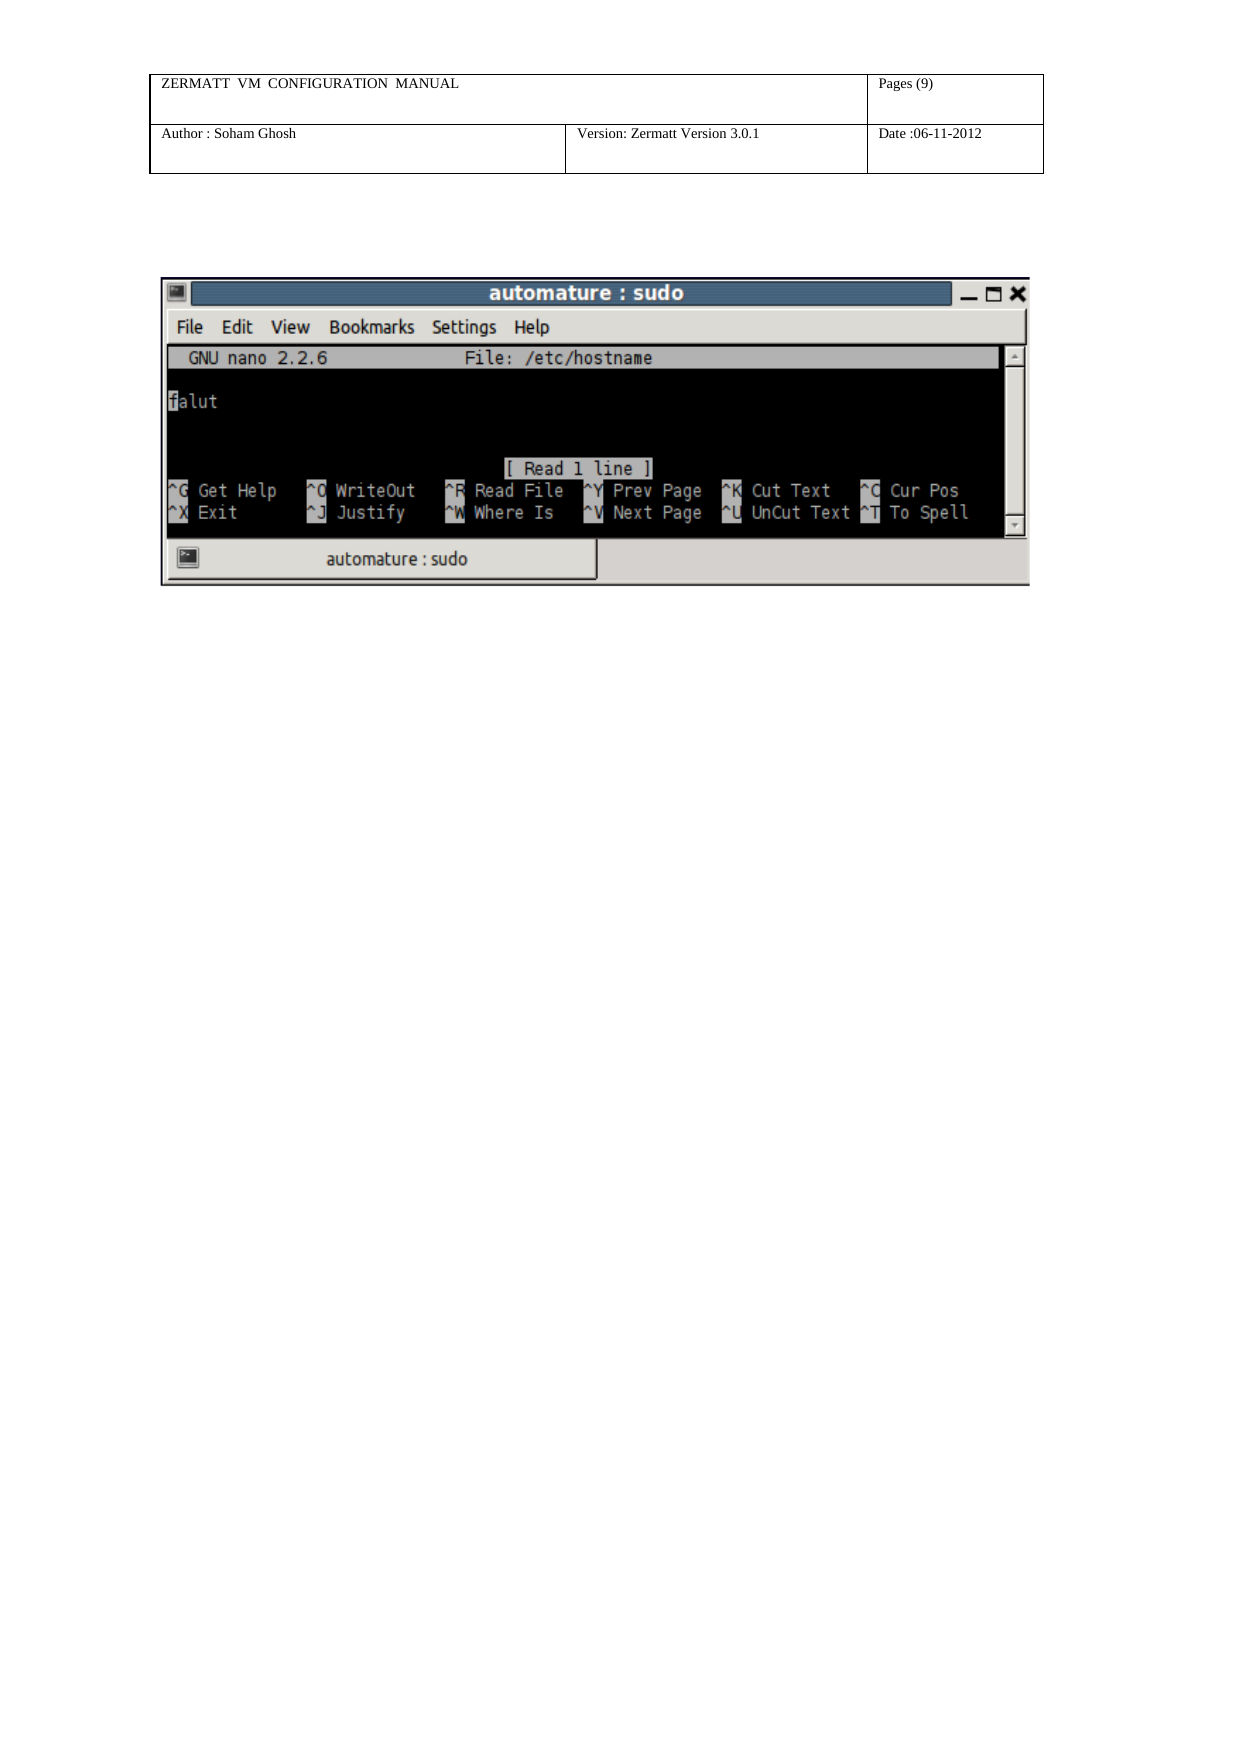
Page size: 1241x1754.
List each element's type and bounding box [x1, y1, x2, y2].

picture [160, 277, 1037, 589]
